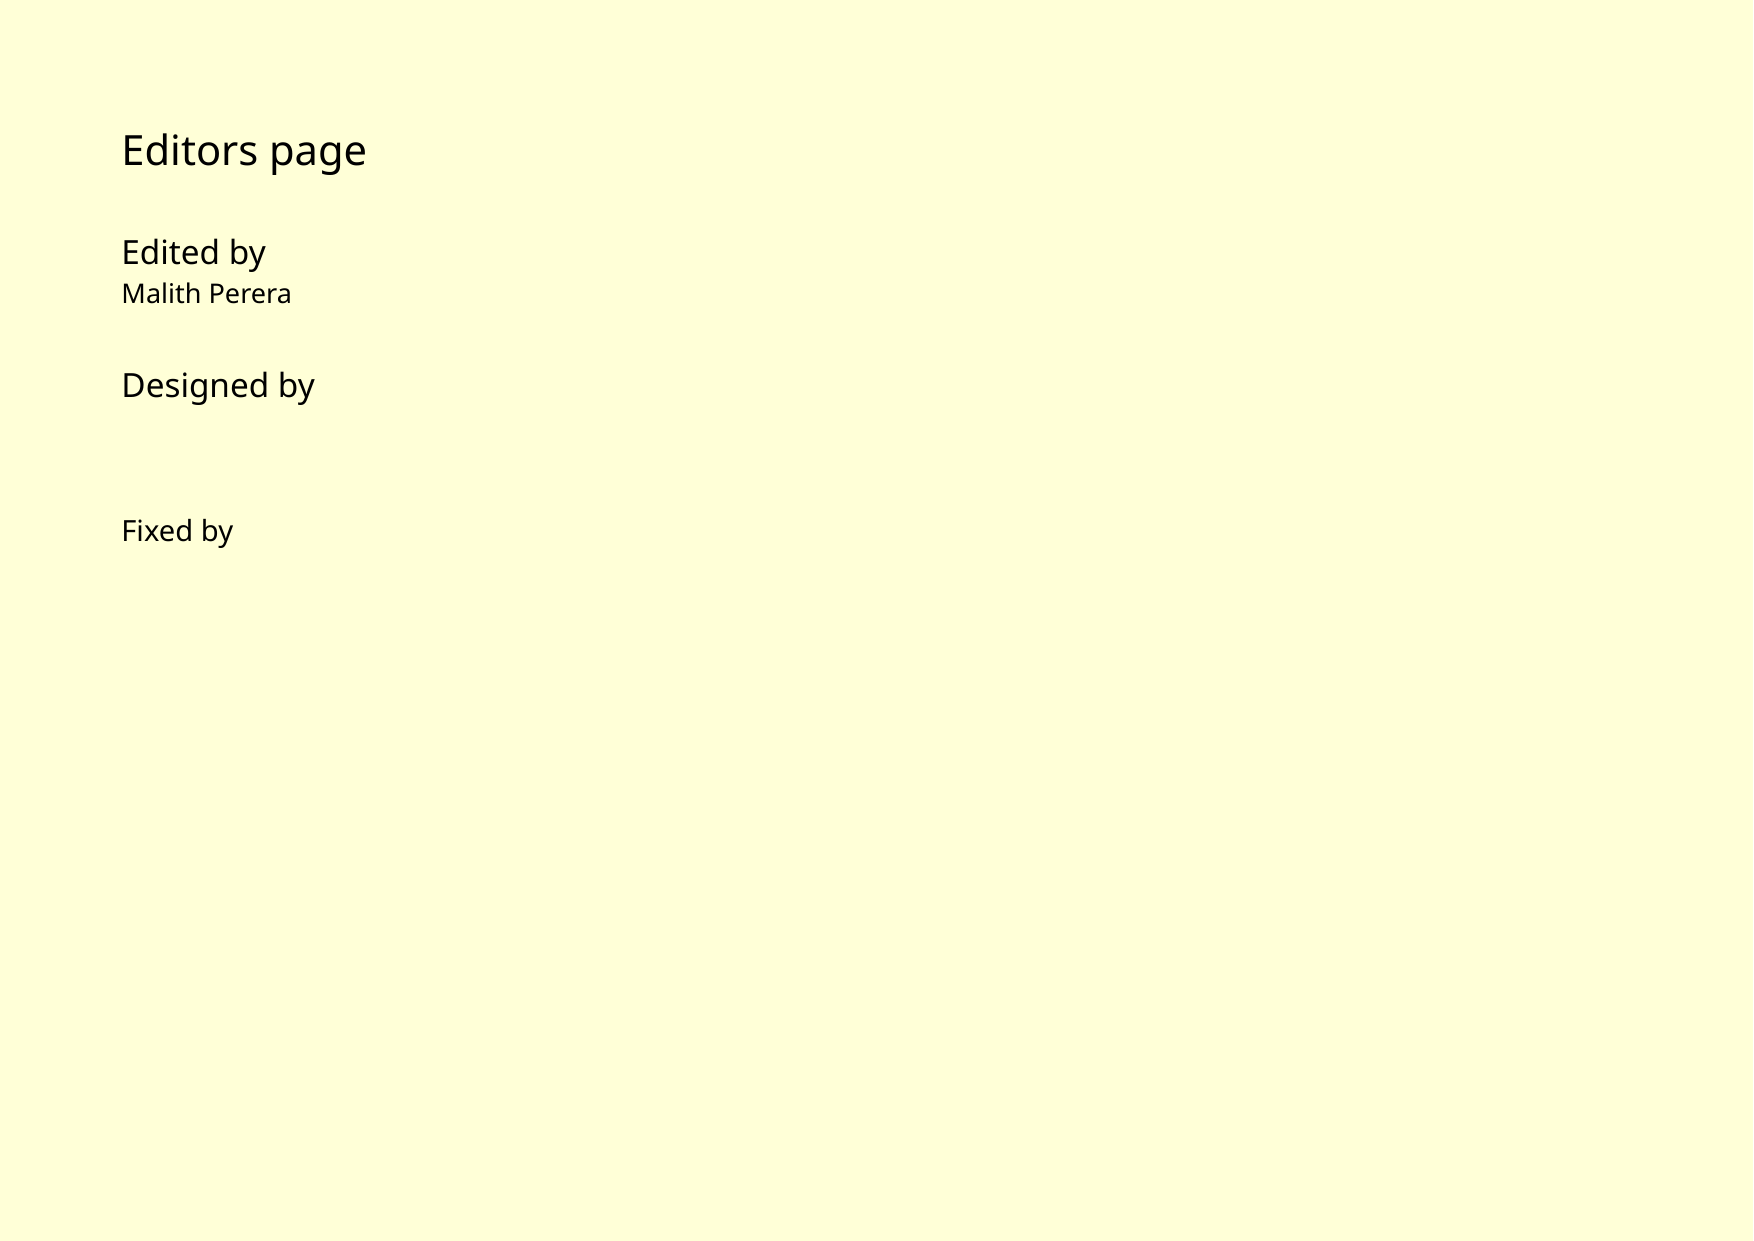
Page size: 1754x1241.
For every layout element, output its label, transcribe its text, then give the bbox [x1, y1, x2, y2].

text Edited by [121, 229, 1632, 274]
text Malith Perera [121, 274, 1632, 311]
text Editors page [121, 121, 1632, 178]
text Designed by [121, 362, 1632, 408]
text Fixed by [121, 510, 1632, 549]
